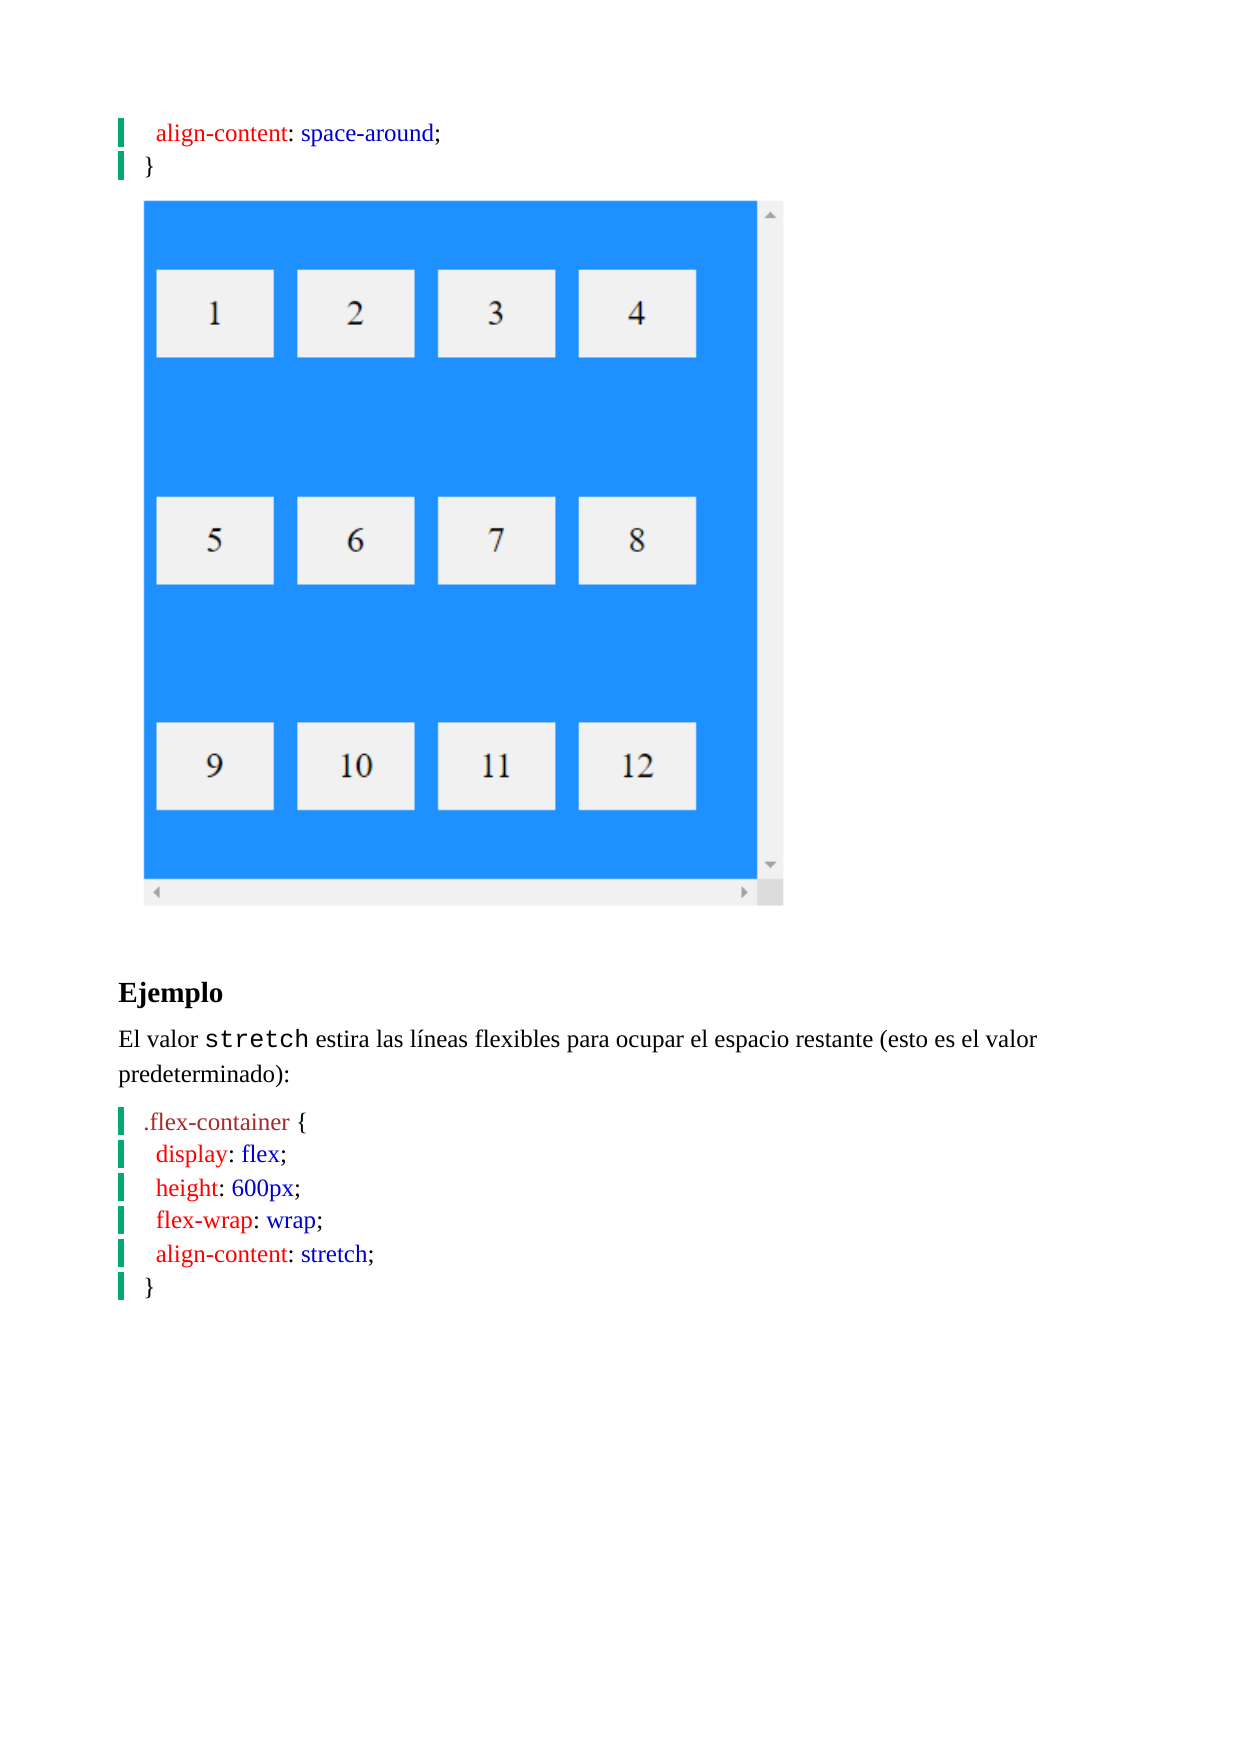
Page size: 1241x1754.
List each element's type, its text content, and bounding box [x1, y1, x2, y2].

subtitle Ejemplo [118, 975, 1122, 1008]
picture [138, 198, 784, 909]
text El valor stretch estira las líneas flexibles para ocupar el espacio restante (esto es el valor predeterminado): [118, 1024, 1122, 1088]
text align-content: space-around; } [118, 118, 1122, 180]
text .flex-container { display: flex; height: 600px; flex-wrap: wrap; align-content: stretch; } [118, 1107, 1122, 1300]
